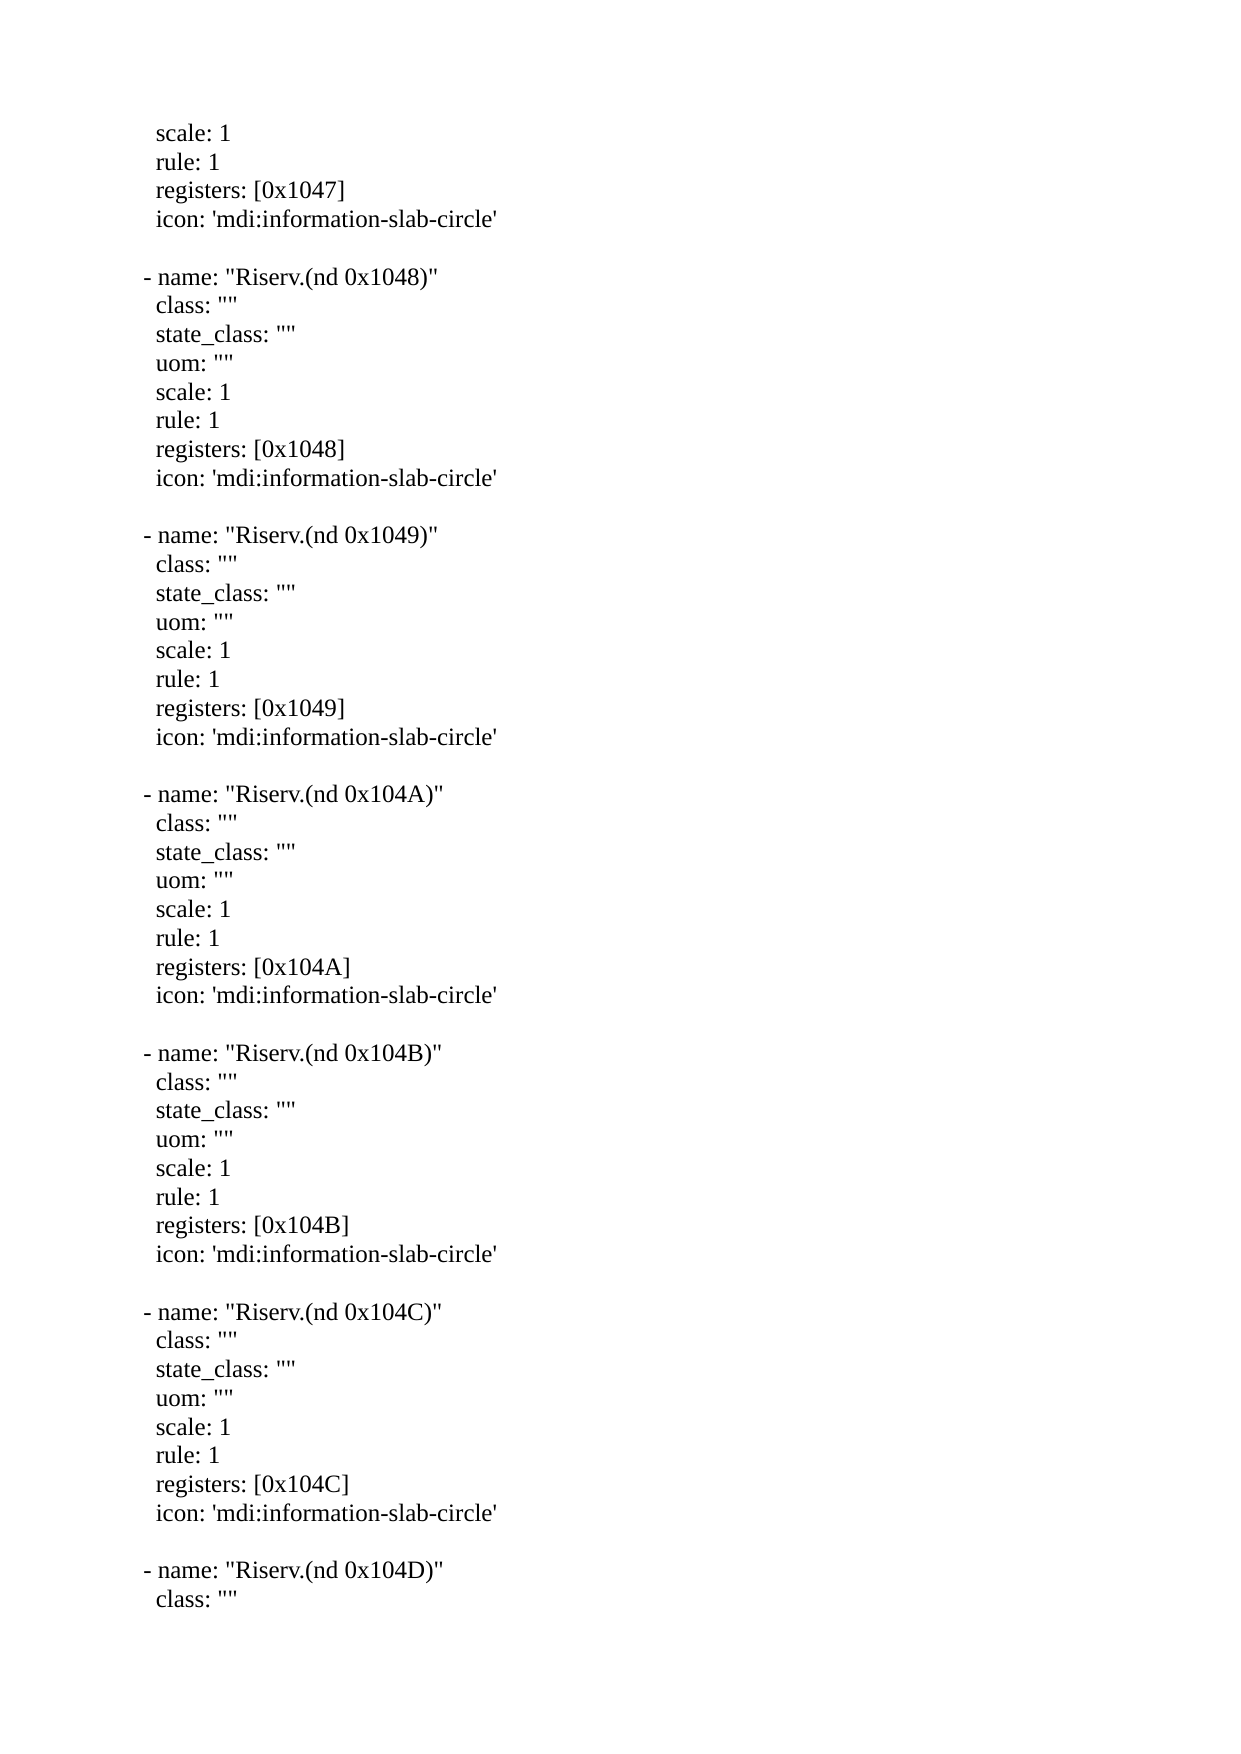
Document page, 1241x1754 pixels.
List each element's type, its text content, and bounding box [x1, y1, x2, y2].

text uom: "" [118, 348, 1122, 377]
text scale: 1 [118, 894, 1122, 923]
text scale: 1 [118, 1153, 1122, 1182]
text - name: "Riserv.(nd 0x104D)" [118, 1556, 1122, 1584]
text icon: 'mdi:information-slab-circle' [118, 1498, 1122, 1527]
text - name: "Riserv.(nd 0x104C)" [118, 1297, 1122, 1326]
text registers: [0x104B] [118, 1211, 1122, 1239]
text rule: 1 [118, 1441, 1122, 1469]
text rule: 1 [118, 664, 1122, 693]
text class: "" [118, 291, 1122, 319]
text rule: 1 [118, 1182, 1122, 1211]
text class: "" [118, 808, 1122, 837]
text class: "" [118, 1067, 1122, 1096]
text state_class: "" [118, 837, 1122, 866]
text icon: 'mdi:information-slab-circle' [118, 1239, 1122, 1268]
text class: "" [118, 549, 1122, 578]
text icon: 'mdi:information-slab-circle' [118, 204, 1122, 233]
text icon: 'mdi:information-slab-circle' [118, 463, 1122, 492]
text uom: "" [118, 607, 1122, 636]
text - name: "Riserv.(nd 0x104B)" [118, 1038, 1122, 1067]
text registers: [0x1048] [118, 434, 1122, 463]
text registers: [0x104A] [118, 952, 1122, 981]
text icon: 'mdi:information-slab-circle' [118, 981, 1122, 1009]
text rule: 1 [118, 406, 1122, 434]
text uom: "" [118, 1124, 1122, 1153]
text registers: [0x1047] [118, 176, 1122, 204]
text uom: "" [118, 1383, 1122, 1412]
text - name: "Riserv.(nd 0x1049)" [118, 521, 1122, 549]
text state_class: "" [118, 1354, 1122, 1383]
text state_class: "" [118, 319, 1122, 348]
text - name: "Riserv.(nd 0x104A)" [118, 779, 1122, 808]
text scale: 1 [118, 118, 1122, 147]
text class: "" [118, 1326, 1122, 1354]
text scale: 1 [118, 636, 1122, 664]
text state_class: "" [118, 578, 1122, 607]
text - name: "Riserv.(nd 0x1048)" [118, 262, 1122, 291]
text state_class: "" [118, 1096, 1122, 1124]
text rule: 1 [118, 923, 1122, 952]
text registers: [0x104C] [118, 1469, 1122, 1498]
text registers: [0x1049] [118, 693, 1122, 722]
text icon: 'mdi:information-slab-circle' [118, 722, 1122, 751]
text scale: 1 [118, 377, 1122, 406]
text class: "" [118, 1584, 1122, 1613]
text uom: "" [118, 866, 1122, 894]
text rule: 1 [118, 147, 1122, 176]
text scale: 1 [118, 1412, 1122, 1441]
